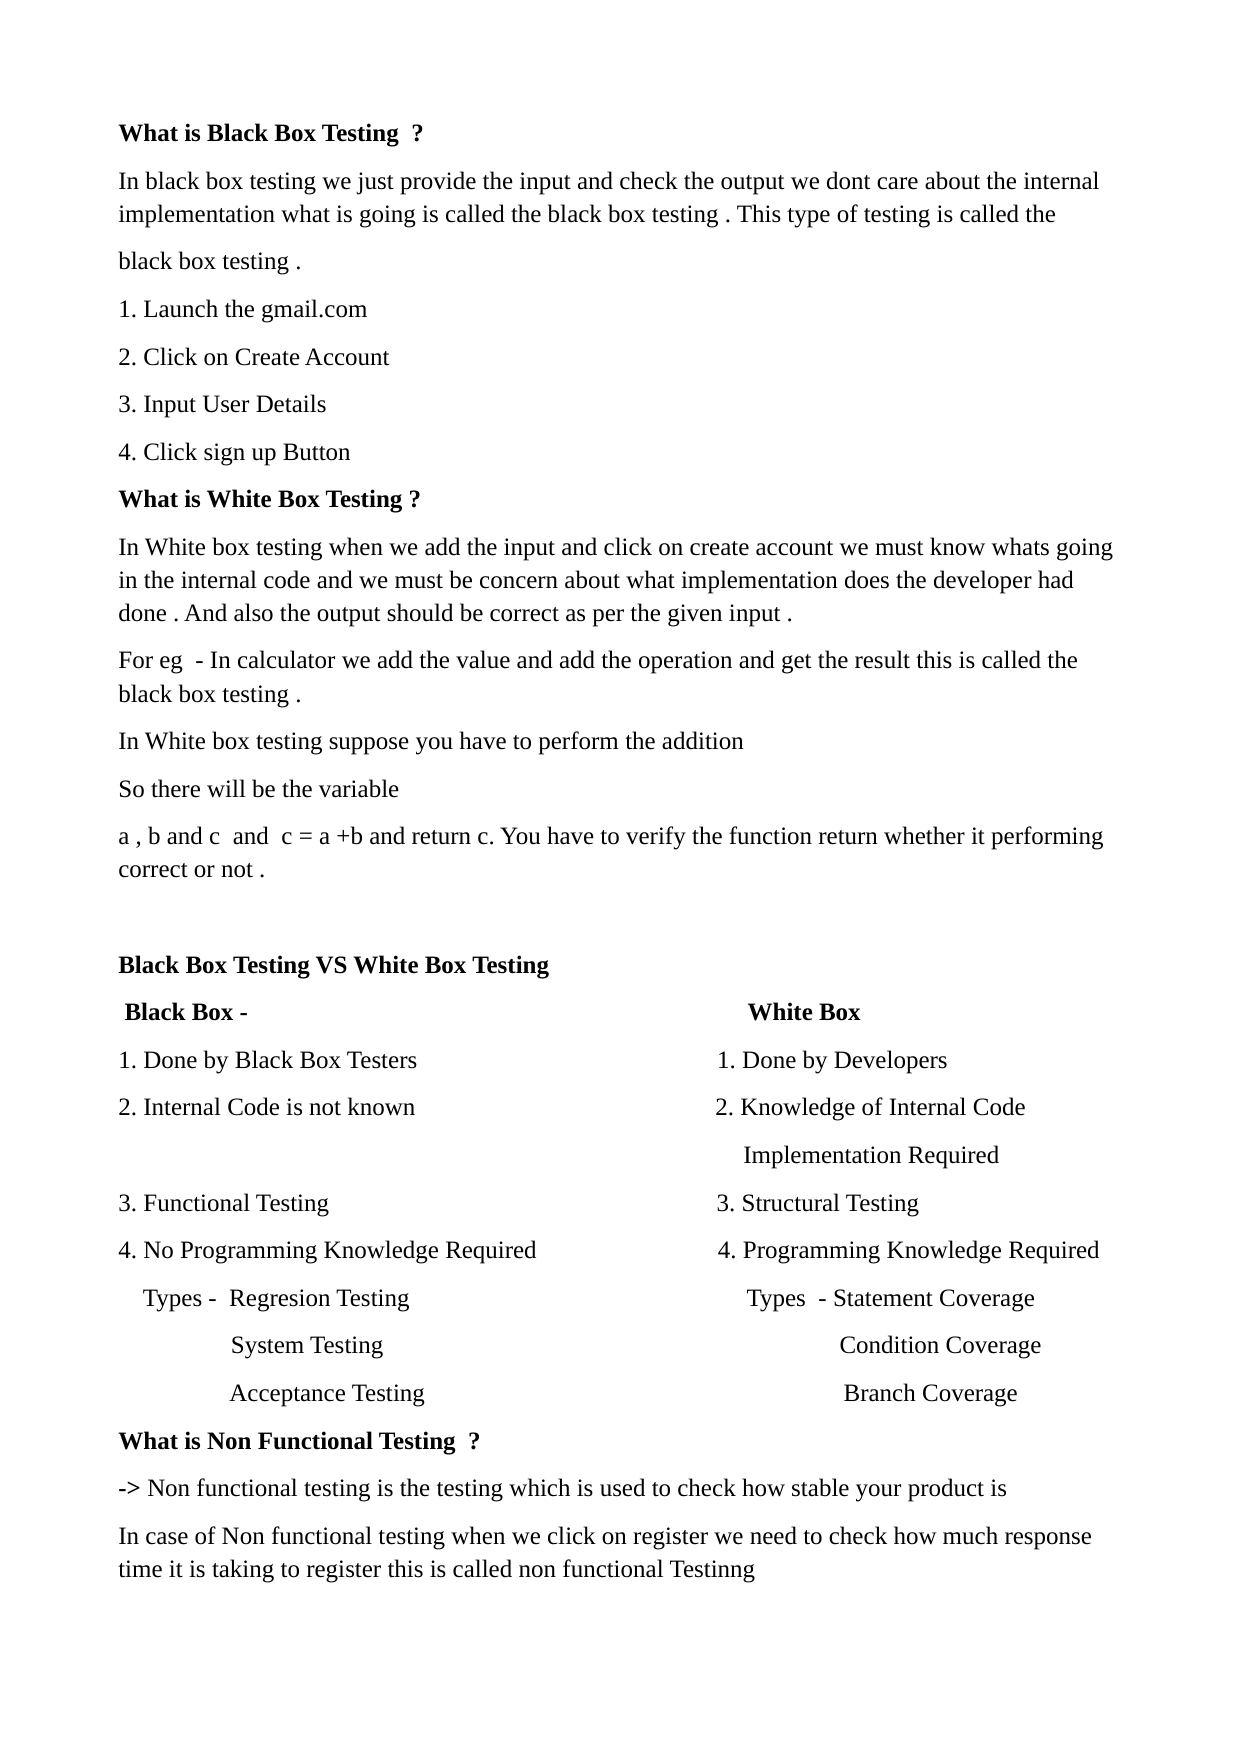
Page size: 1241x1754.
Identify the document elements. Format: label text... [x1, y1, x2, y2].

text 4. No Programming Knowledge Required 4. Programming Knowledge Required [118, 1235, 1122, 1264]
text What is Black Box Testing ? [118, 118, 1122, 147]
text 3. Functional Testing 3. Structural Testing [118, 1188, 1122, 1216]
text Acceptance Testing Branch Coverage [118, 1378, 1122, 1407]
text 2. Click on Create Account [118, 342, 1122, 370]
text In White box testing when we add the input and click on create account we must know whats going in the internal code and we must be concern about what implementation does the developer had done . And also the output should be correct as per the given input . [118, 532, 1122, 627]
text -> Non functional testing is the testing which is used to check how stable your product is [118, 1473, 1122, 1502]
text Black Box Testing VS White Box Testing [118, 950, 1122, 978]
text Implementation Required [118, 1140, 1122, 1169]
text What is Non Functional Testing ? [118, 1426, 1122, 1454]
text In black box testing we just provide the input and check the output we dont care about the internal implementation what is going is called the black box testing . This type of testing is called the [118, 166, 1122, 227]
text 3. Input User Details [118, 389, 1122, 418]
text 1. Done by Black Box Testers 1. Done by Developers [118, 1045, 1122, 1074]
text Types - Regresion Testing Types - Statement Coverage [118, 1283, 1122, 1312]
text a , b and c and c = a +b and return c. You have to verify the function return whether it performing correct or not . [118, 821, 1122, 883]
text What is White Box Testing ? [118, 484, 1122, 513]
text System Testing Condition Coverage [118, 1331, 1122, 1359]
text In case of Non functional testing when we click on register we need to check how much response time it is taking to register this is called non functional Testinng [118, 1521, 1122, 1583]
text Black Box - White Box [118, 997, 1122, 1026]
text 2. Internal Code is not known 2. Knowledge of Internal Code [118, 1092, 1122, 1121]
text black box testing . [118, 246, 1122, 275]
text For eg - In calculator we add the value and add the operation and get the result this is called the black box testing . [118, 646, 1122, 707]
text 4. Click sign up Button [118, 437, 1122, 466]
text In White box testing suppose you have to perform the addition [118, 726, 1122, 755]
text So there will be the variable [118, 774, 1122, 803]
text 1. Launch the gmail.com [118, 294, 1122, 323]
